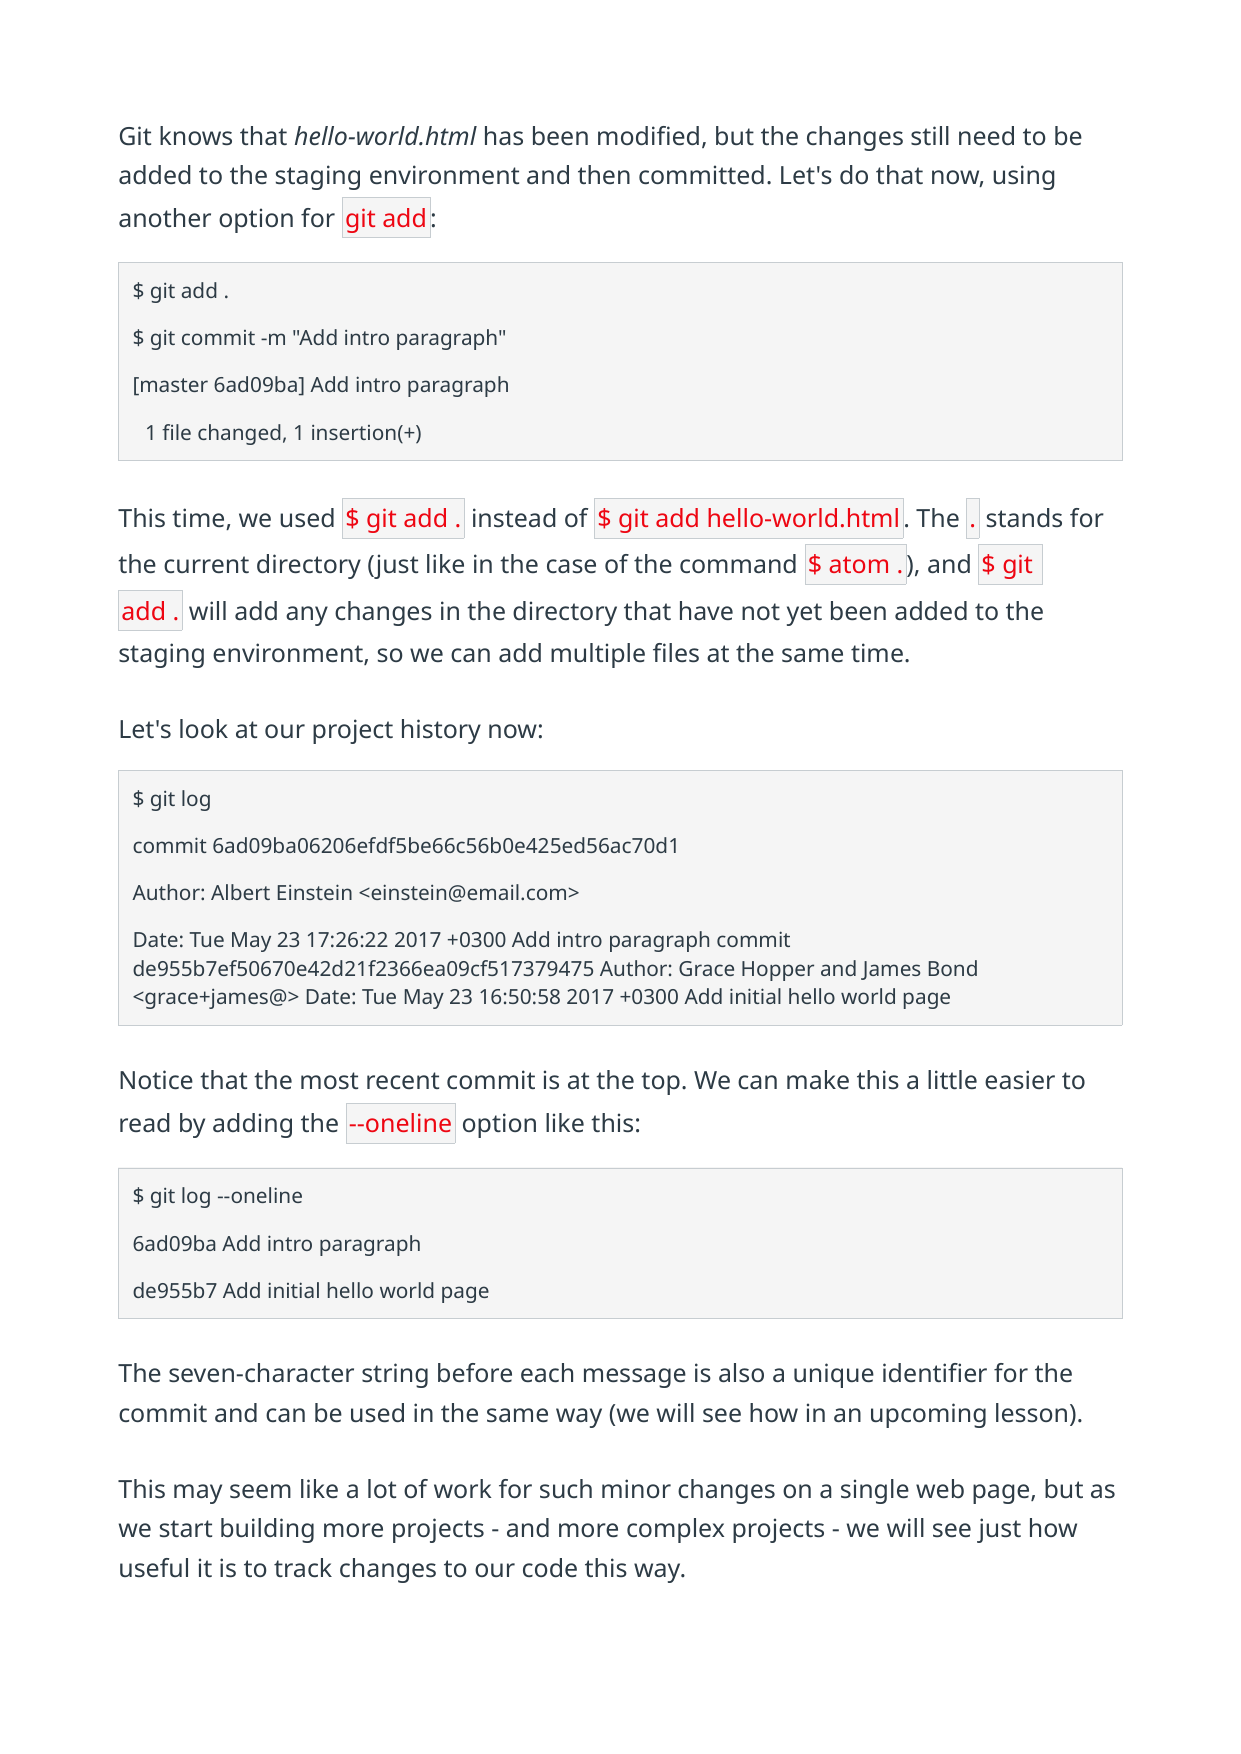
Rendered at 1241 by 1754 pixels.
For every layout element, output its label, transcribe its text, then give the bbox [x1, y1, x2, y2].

text Notice that the most recent commit is at the top. We can make this a little easier to read by adding the --oneline option like this: [118, 1063, 1122, 1143]
text de955b7 Add initial hello world page [119, 1262, 1122, 1318]
text $ git add . [119, 263, 1122, 305]
text Author: Albert Einstein <einstein@email.com> [119, 864, 1122, 907]
text Git knows that hello-world.html has been modified, but the changes still need to be added to the staging environment and then committed. Let's do that now, using another option for git add: [118, 118, 1122, 237]
text $ git commit -m "Add intro paragraph" [119, 309, 1122, 352]
text This time, we used $ git add . instead of $ git add hello-world.html. The . stands for the current directory (just like in the case of the command $ atom .), and $ git add . will add any changes in the directory that have not yet been added to the staging environment, so we can add multiple files at the same time. [118, 498, 1122, 669]
text [master 6ad09ba] Add intro paragraph [119, 356, 1122, 399]
text Let's look at our project history now: [118, 712, 1122, 746]
text The seven-character string before each message is also a unique identifier for the commit and can be used in the same way (we will see how in an upcoming lesson). [118, 1356, 1122, 1429]
text $ git log --oneline [119, 1169, 1122, 1210]
text commit 6ad09ba06206efdf5be66c56b0e425ed56ac70d1 [119, 817, 1122, 860]
text $ git log [119, 771, 1122, 812]
text Date: Tue May 23 17:26:22 2017 +0300 Add intro paragraph commit de955b7ef50670e42d21f2366ea09cf517379475 Author: Grace Hopper and James Bond <grace+james@> Date: Tue May 23 16:50:58 2017 +0300 Add initial hello world page [119, 911, 1122, 1025]
text This may seem like a lot of work for such minor changes on a single web page, but as we start building more projects - and more complex projects - we will see just how useful it is to track changes to our code this way. [118, 1472, 1122, 1584]
text 6ad09ba Add intro paragraph [119, 1214, 1122, 1257]
text 1 file changed, 1 insertion(+) [119, 404, 1122, 460]
